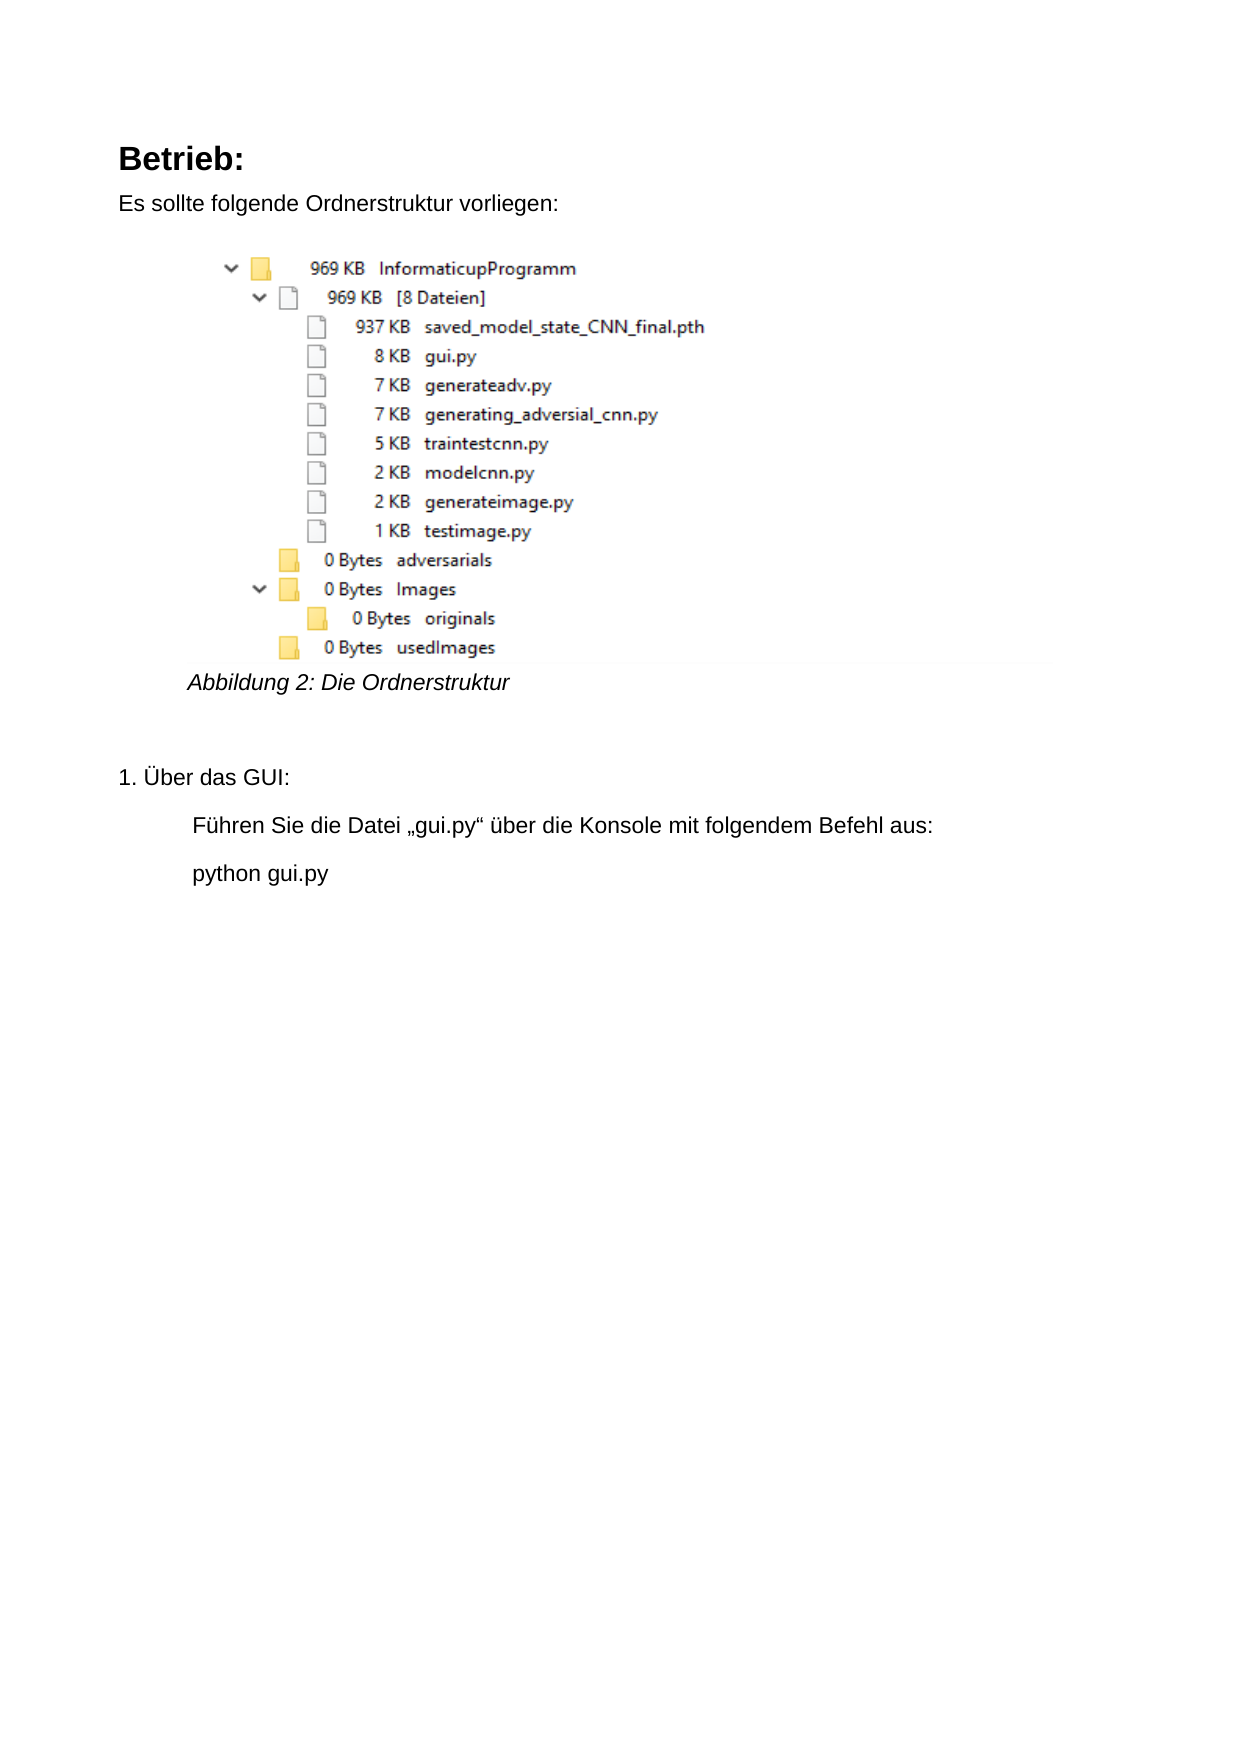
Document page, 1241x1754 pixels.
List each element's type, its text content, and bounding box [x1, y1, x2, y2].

text Abbildung 2: Die Ordnerstruktur [187, 664, 1053, 696]
text python gui.py [118, 860, 1122, 887]
text Es sollte folgende Ordnerstruktur vorliegen: [118, 190, 1122, 216]
text Führen Sie die Datei „gui.py“ über die Konsole mit folgendem Befehl aus: [118, 812, 1122, 838]
text 1. Über das GUI: [118, 764, 1122, 790]
subtitle Betrieb: [118, 139, 1122, 178]
picture [187, 256, 1053, 664]
